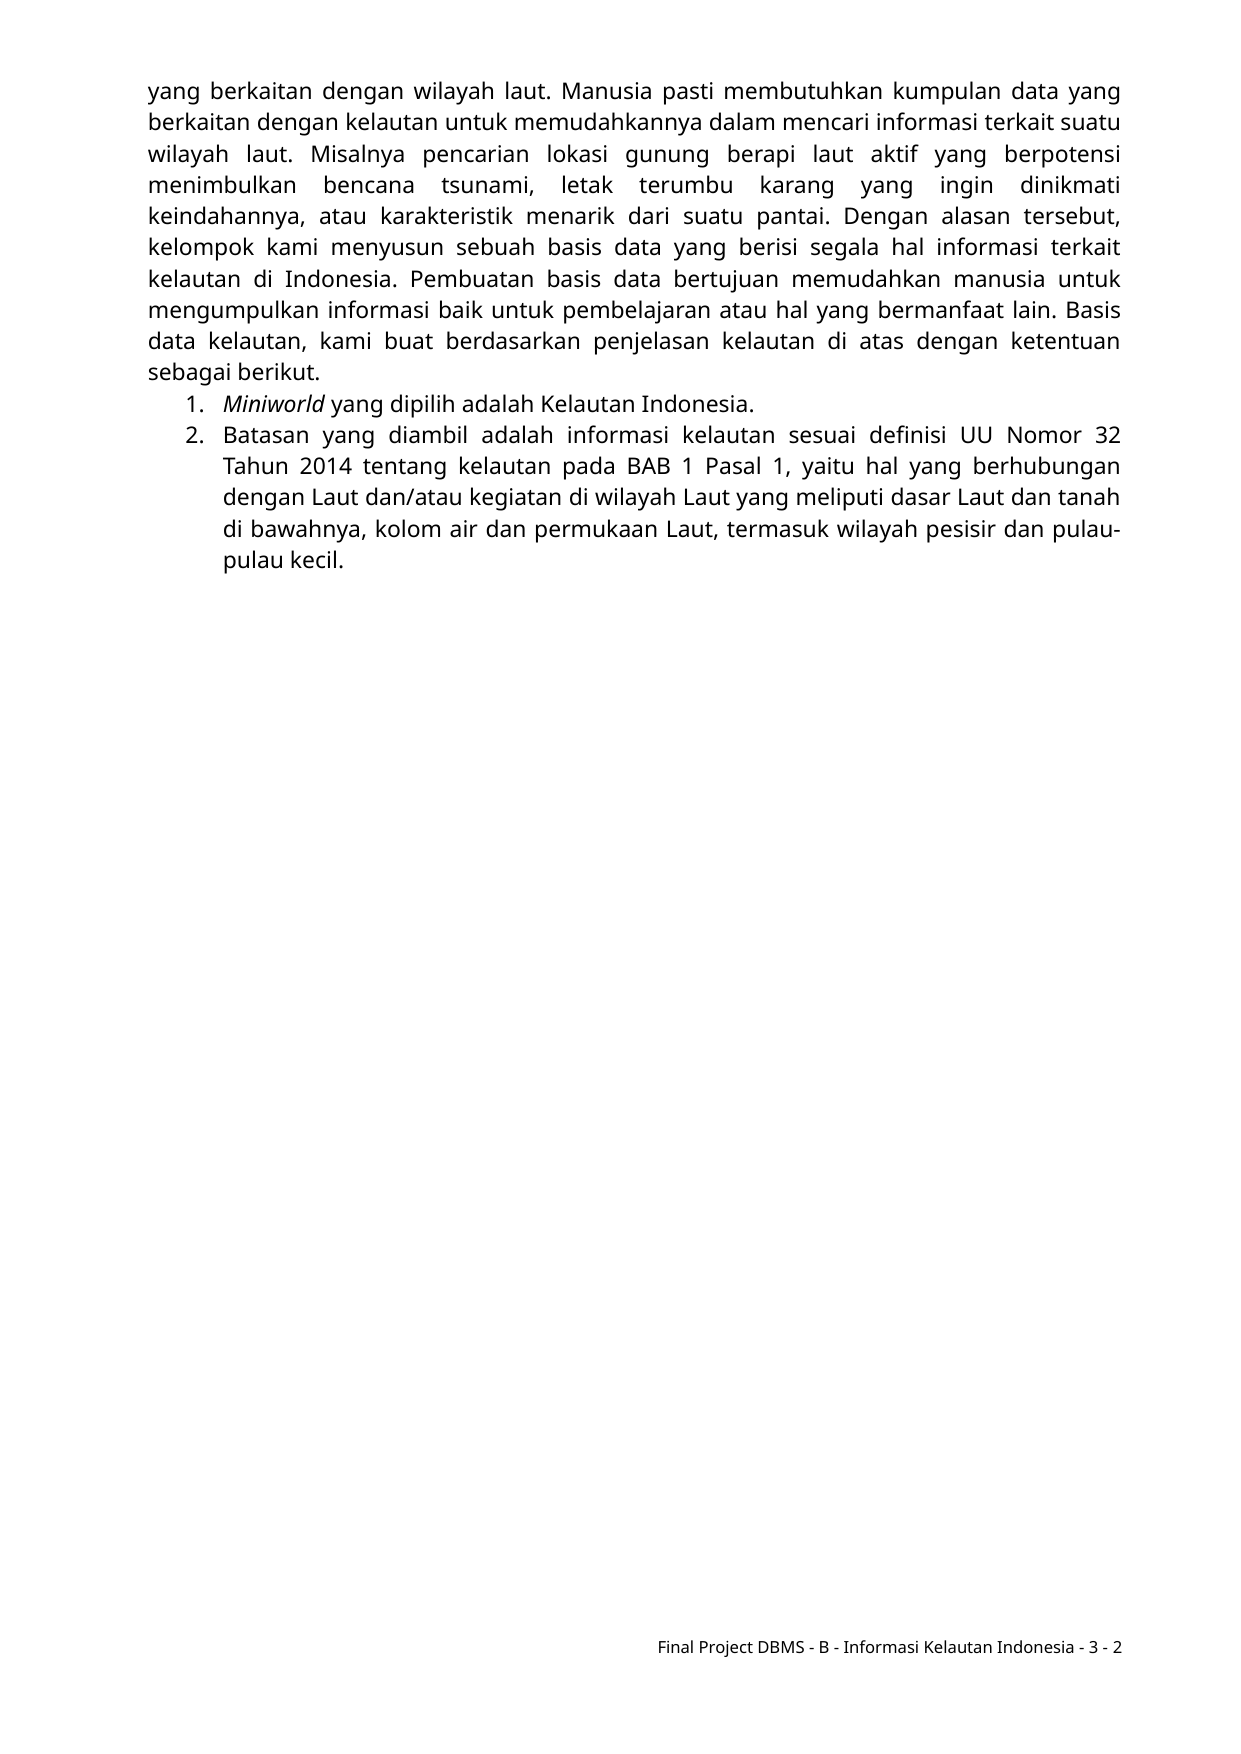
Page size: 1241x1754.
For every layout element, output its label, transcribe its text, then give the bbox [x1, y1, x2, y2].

list Miniworld yang dipilih adalah Kelautan Indonesia. [185, 387, 1122, 419]
text yang berkaitan dengan wilayah laut. Manusia pasti membutuhkan kumpulan data yang berkaitan dengan kelautan untuk memudahkannya dalam mencari informasi terkait suatu wilayah laut. Misalnya pencarian lokasi gunung berapi laut aktif yang berpotensi menimbulkan bencana tsunami, letak terumbu karang yang ingin dinikmati keindahannya, atau karakteristik menarik dari suatu pantai. Dengan alasan tersebut, kelompok kami menyusun sebuah basis data yang berisi segala hal informasi terkait kelautan di Indonesia. Pembuatan basis data bertujuan memudahkan manusia untuk mengumpulkan informasi baik untuk pembelajaran atau hal yang bermanfaat lain. Basis data kelautan, kami buat berdasarkan penjelasan kelautan di atas dengan ketentuan sebagai berikut. [148, 75, 1122, 387]
list Batasan yang diambil adalah informasi kelautan sesuai definisi UU Nomor 32 Tahun 2014 tentang kelautan pada BAB 1 Pasal 1, yaitu hal yang berhubungan dengan Laut dan/atau kegiatan di wilayah Laut yang meliputi dasar Laut dan tanah di bawahnya, kolom air dan permukaan Laut, termasuk wilayah pesisir dan pulau-pulau kecil. [185, 419, 1122, 575]
